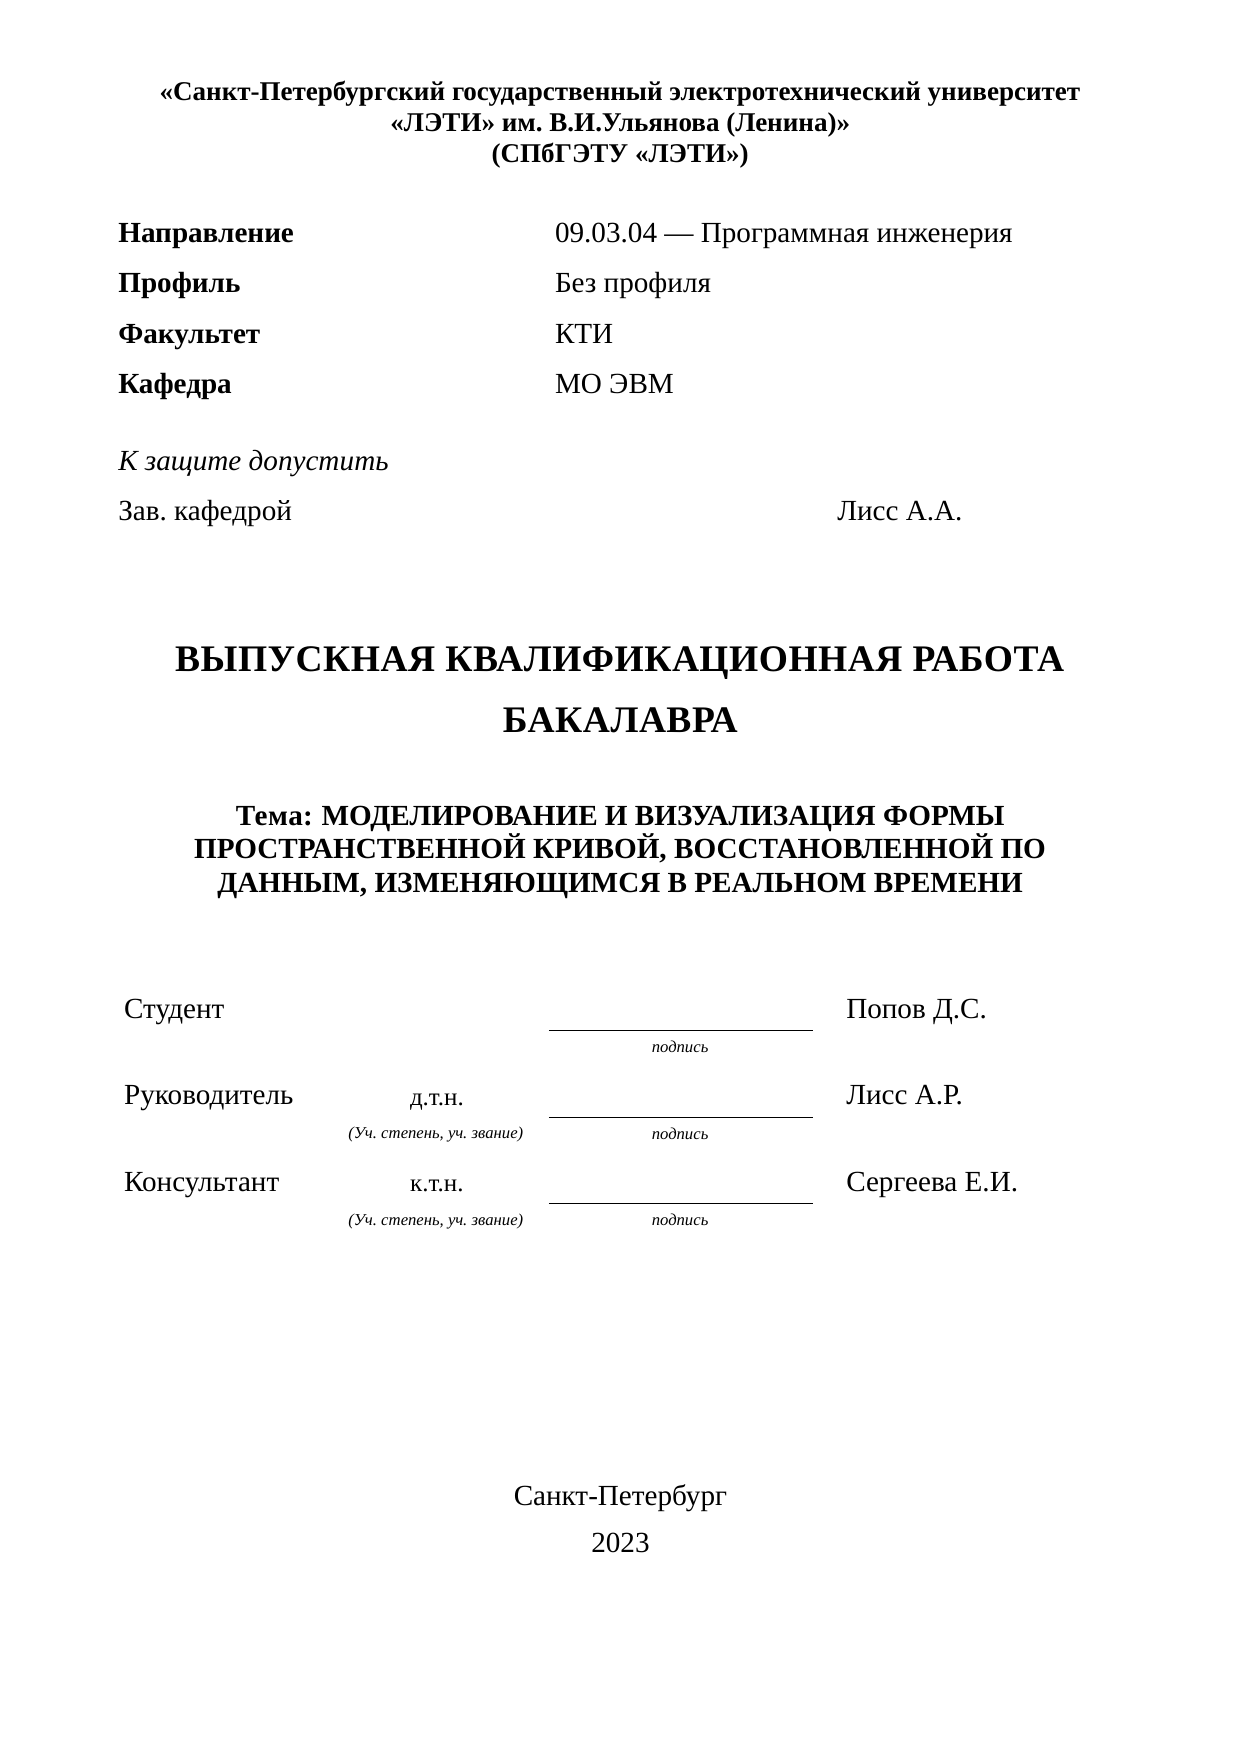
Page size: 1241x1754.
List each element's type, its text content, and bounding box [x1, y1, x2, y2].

table_cell [549, 1158, 813, 1203]
text «ЛЭТИ» им. В.И.Ульянова (Ленина)» [118, 106, 1122, 137]
table_cell Кафедра [107, 366, 543, 416]
table_cell [118, 1030, 325, 1072]
table_cell (Уч. степень, уч. звание) [325, 1117, 549, 1158]
table_cell подпись [549, 1204, 813, 1244]
table_cell [544, 493, 826, 543]
table_header [813, 985, 840, 1030]
table_cell МО ЭВМ [544, 366, 1111, 416]
table_cell [118, 1117, 325, 1158]
table_cell [813, 1158, 840, 1203]
table_cell подпись [549, 1118, 813, 1158]
table_cell К защите допустить [107, 416, 543, 493]
table_cell Факультет [107, 316, 543, 366]
table_cell д.т.н. [325, 1072, 549, 1117]
table_cell [813, 1117, 840, 1158]
table_cell подпись [549, 1031, 813, 1072]
table_header [549, 985, 813, 1030]
text 2023 [118, 1525, 1122, 1559]
table_cell [549, 1072, 813, 1117]
text Санкт-Петербург [118, 1478, 1122, 1512]
table_cell [840, 1030, 1122, 1072]
table_cell к.т.н. [325, 1158, 549, 1203]
table_cell [813, 1072, 840, 1117]
table_header Направление [107, 215, 543, 266]
table_cell Без профиля [544, 266, 1111, 316]
table_cell [840, 1117, 1122, 1158]
table_header Студент [118, 985, 325, 1030]
table_cell [118, 1203, 325, 1244]
table_cell Зав. кафедрой [107, 493, 543, 543]
table_header Попов Д.С. [840, 985, 1122, 1030]
text (СПбГЭТУ «ЛЭТИ») [118, 137, 1122, 168]
table_cell Лисс А.Р. [840, 1072, 1122, 1117]
table_cell [325, 1030, 549, 1072]
table_cell [840, 1203, 1122, 1244]
table_cell Консультант [118, 1158, 325, 1203]
table_cell Профиль [107, 266, 543, 316]
table_cell Руководитель [118, 1072, 325, 1117]
text Тема: МОДЕЛИРОВАНИЕ И ВИЗУАЛИЗАЦИЯ ФОРМЫ ПРОСТРАНСТВЕННОЙ КРИВОЙ, ВОССТАНОВЛЕННОЙ ПО ДАННЫМ, ИЗМЕНЯЮЩИМСЯ В РЕАЛЬНОМ ВРЕМЕНИ [118, 798, 1122, 898]
table_cell (Уч. степень, уч. звание) [325, 1203, 549, 1244]
text «Санкт-Петербургский государственный электротехнический университет [118, 75, 1122, 106]
table_cell Сергеева Е.И. [840, 1158, 1122, 1203]
table_cell [813, 1030, 840, 1072]
table_cell [544, 416, 1111, 493]
text ВЫПУСКНАЯ КВАЛИФИКАЦИОННАЯ РАБОТА [118, 637, 1122, 680]
table_cell КТИ [544, 316, 1111, 366]
table_cell [813, 1203, 840, 1244]
table_header [325, 985, 549, 1030]
text БАКАЛАВРА [118, 697, 1122, 740]
table_header 09.03.04 — Программная инженерия [544, 215, 1111, 266]
table_cell Лисс А.А. [826, 493, 1111, 543]
